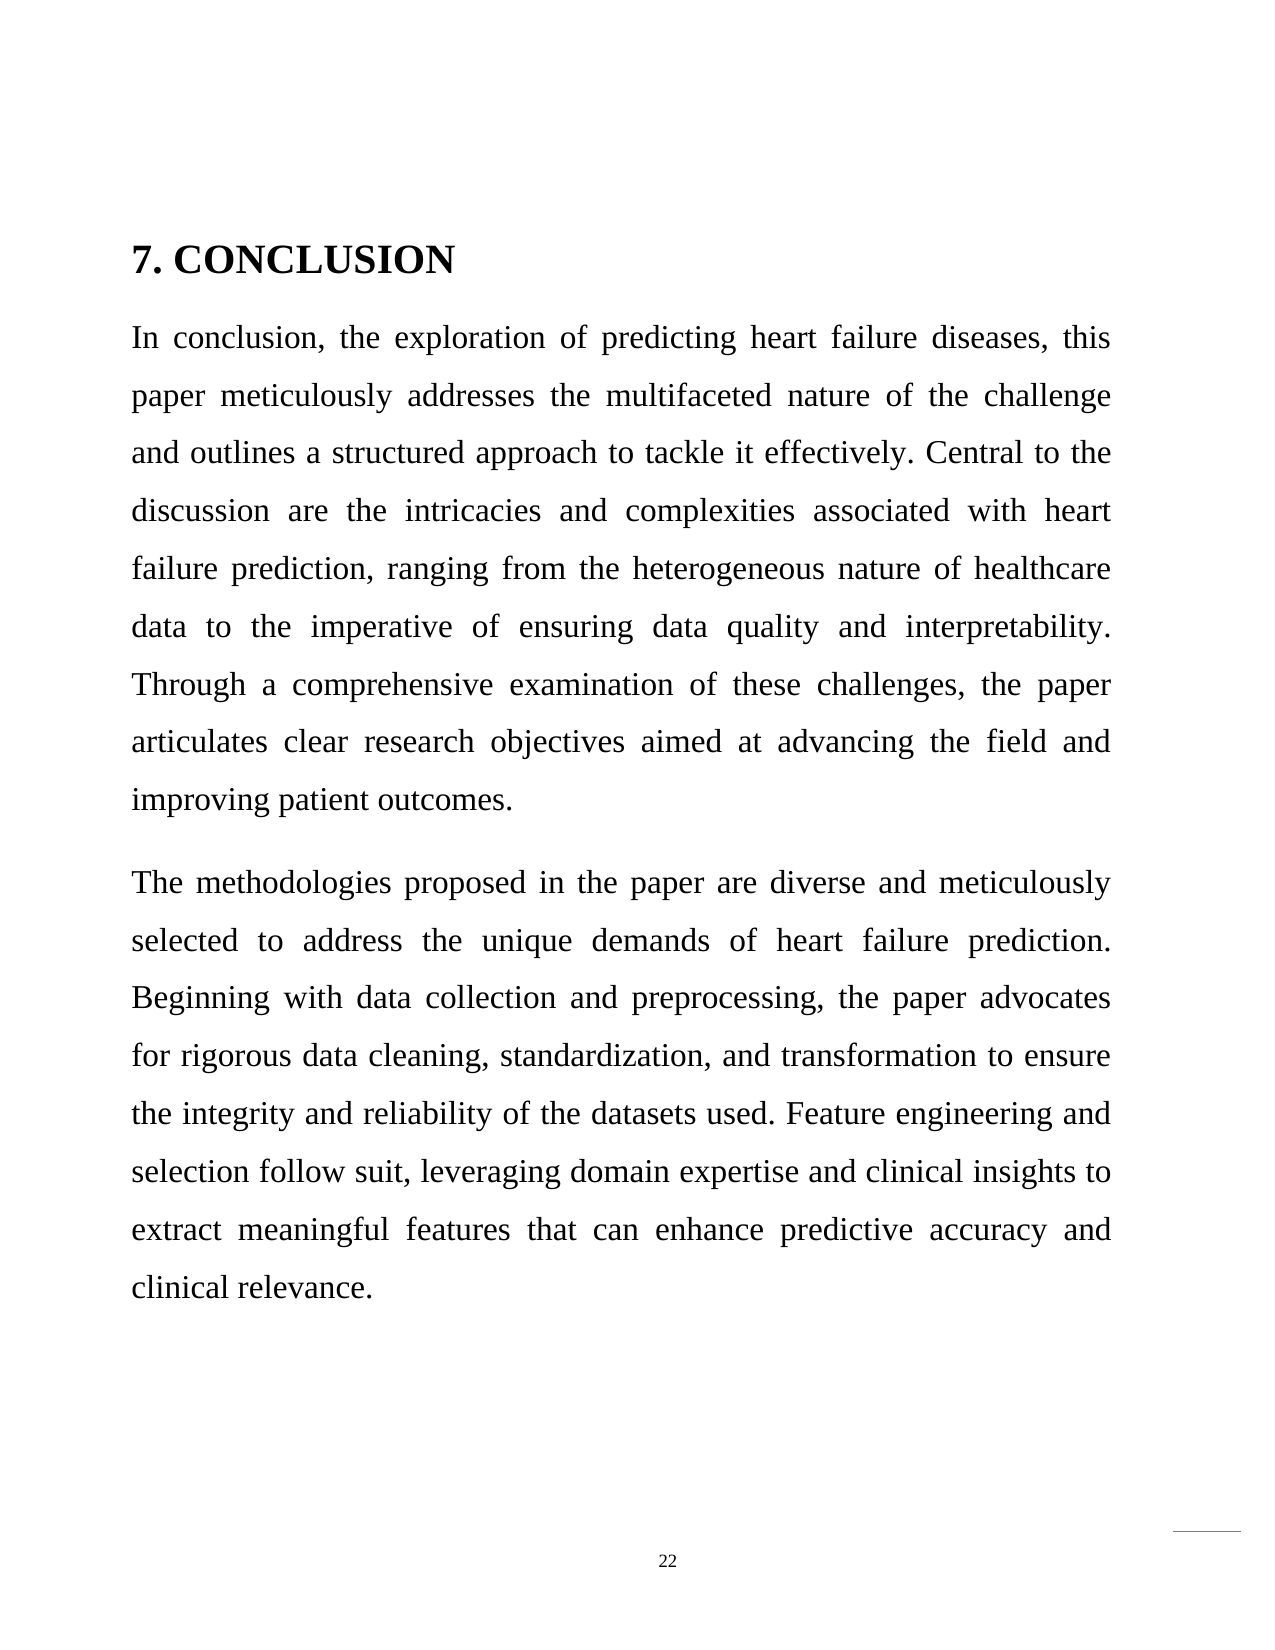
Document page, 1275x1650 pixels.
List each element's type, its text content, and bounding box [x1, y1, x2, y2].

text The methodologies proposed in the paper are diverse and meticulously selected to address the unique demands of heart failure prediction. Beginning with data collection and preprocessing, the paper advocates for rigorous data cleaning, standardization, and transformation to ensure the integrity and reliability of the datasets used. Feature engineering and selection follow suit, leveraging domain expertise and clinical insights to extract meaningful features that can enhance predictive accuracy and clinical relevance. [131, 862, 1112, 1305]
subtitle 7. CONCLUSION [131, 234, 1130, 282]
text In conclusion, the exploration of predicting heart failure diseases, this paper meticulously addresses the multifaceted nature of the challenge and outlines a structured approach to tackle it effectively. Central to the discussion are the intricacies and complexities associated with heart failure prediction, ranging from the heterogeneous nature of healthcare data to the imperative of ensuring data quality and interpretability. Through a comprehensive examination of these challenges, the paper articulates clear research objectives aimed at advancing the field and improving patient outcomes. [131, 317, 1112, 818]
